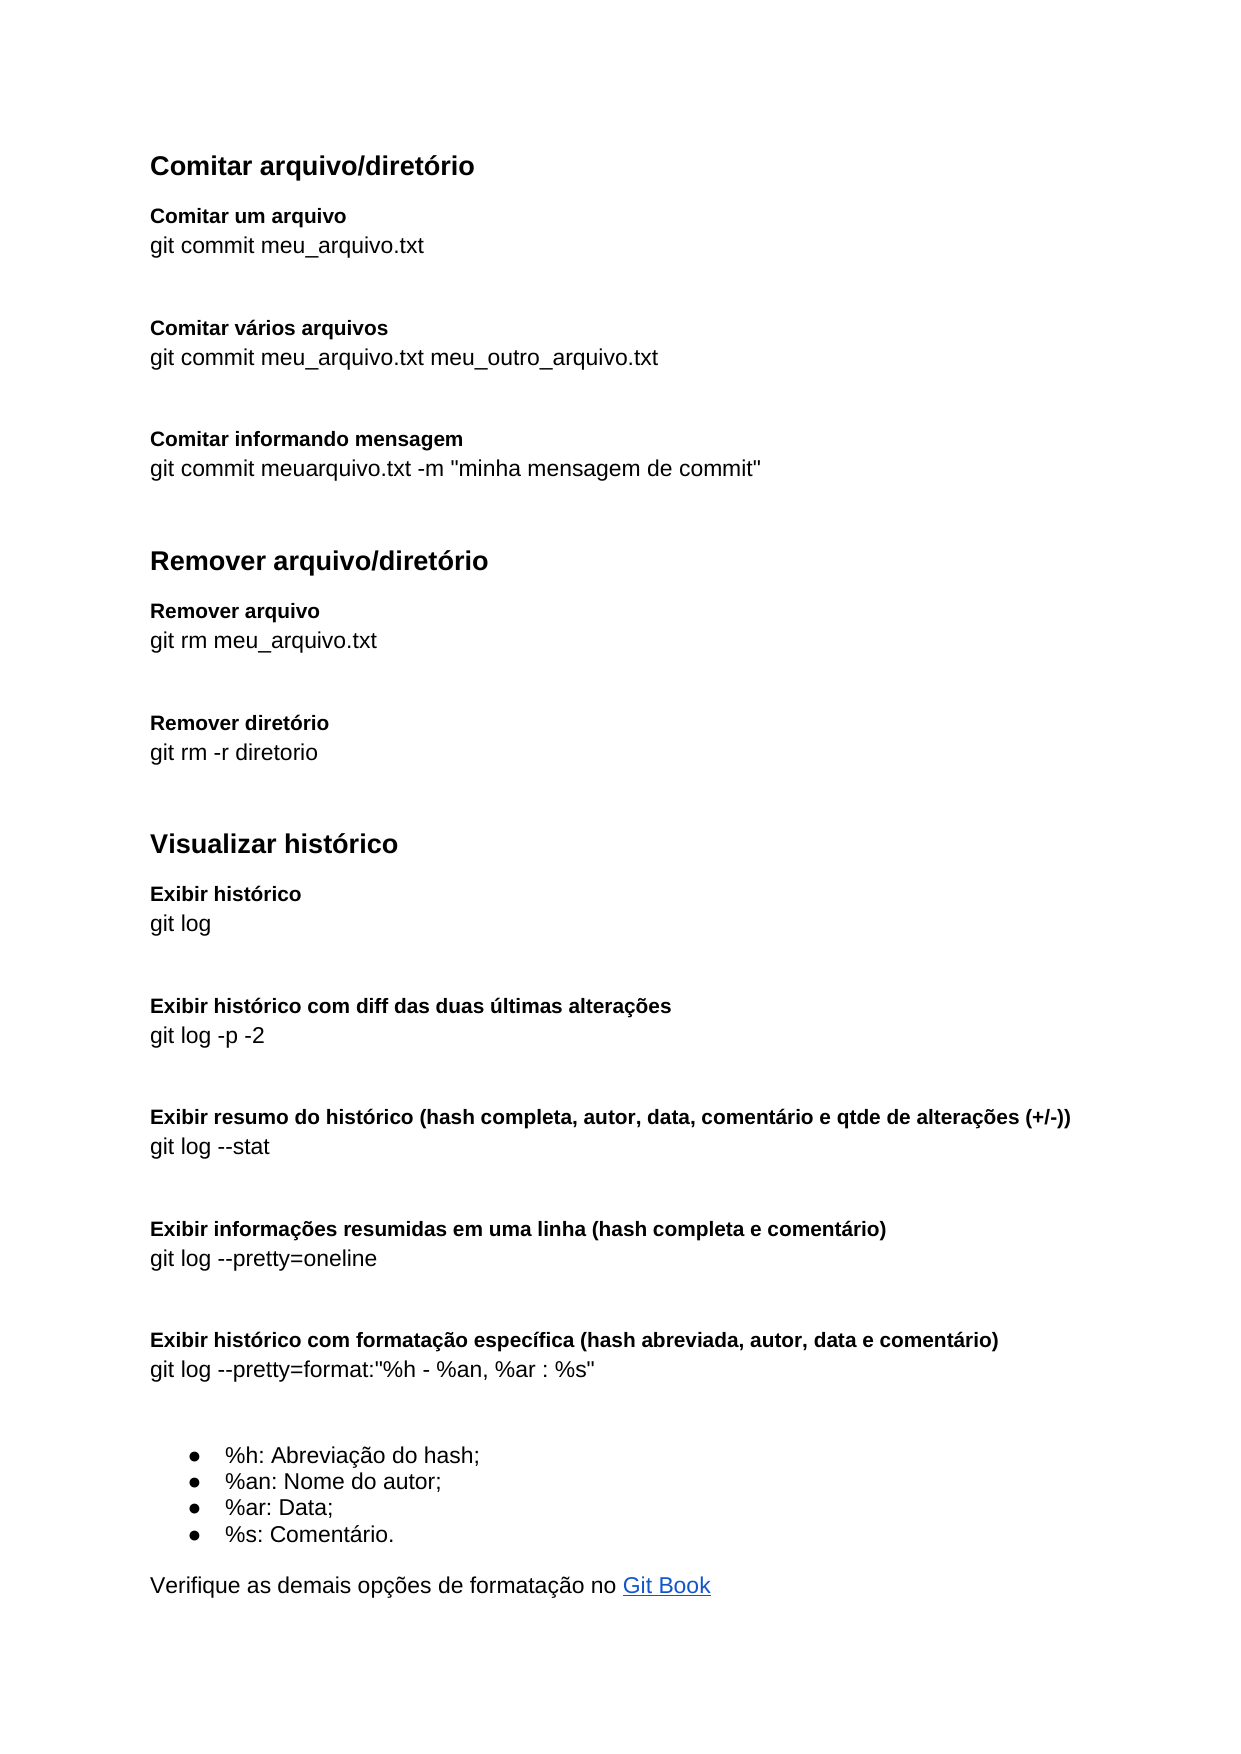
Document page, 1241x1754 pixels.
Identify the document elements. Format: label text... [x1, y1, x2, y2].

text git log --stat [150, 1133, 1090, 1160]
text git rm meu_arquivo.txt [150, 627, 1090, 653]
subtitle Remover arquivo [150, 599, 1090, 623]
subtitle Exibir histórico com diff das duas últimas alterações [150, 994, 1090, 1018]
text git log --pretty=format:"%h - %an, %ar : %s" [150, 1356, 1090, 1383]
list %ar: Data; [187, 1494, 1090, 1521]
text git rm -r diretorio [150, 738, 1090, 765]
list %s: Comentário. [187, 1521, 1090, 1547]
subtitle Exibir resumo do histórico (hash completa, autor, data, comentário e qtde de alterações (+/-)) [150, 1105, 1090, 1129]
subtitle Comitar um arquivo [150, 204, 1090, 228]
subtitle Remover arquivo/diretório [150, 545, 1090, 576]
text git commit meuarquivo.txt -m "minha mensagem de commit" [150, 455, 1090, 482]
subtitle Exibir informações resumidas em uma linha (hash completa e comentário) [150, 1217, 1090, 1241]
text git log -p -2 [150, 1022, 1090, 1048]
list %an: Nome do autor; [187, 1468, 1090, 1494]
subtitle Visualizar histórico [150, 828, 1090, 859]
text git commit meu_arquivo.txt meu_outro_arquivo.txt [150, 344, 1090, 370]
subtitle Comitar vários arquivos [150, 316, 1090, 339]
subtitle Comitar informando mensagem [150, 427, 1090, 451]
text git log --pretty=oneline [150, 1245, 1090, 1271]
subtitle Exibir histórico com formatação específica (hash abreviada, autor, data e comentário) [150, 1328, 1090, 1352]
subtitle Comitar arquivo/diretório [150, 150, 1090, 181]
list %h: Abreviação do hash; [187, 1442, 1090, 1468]
text git log [150, 910, 1090, 937]
text Verifique as demais opções de formatação no Git Book [150, 1572, 1090, 1598]
text git commit meu_arquivo.txt [150, 232, 1090, 259]
subtitle Remover diretório [150, 710, 1090, 734]
subtitle Exibir histórico [150, 882, 1090, 906]
